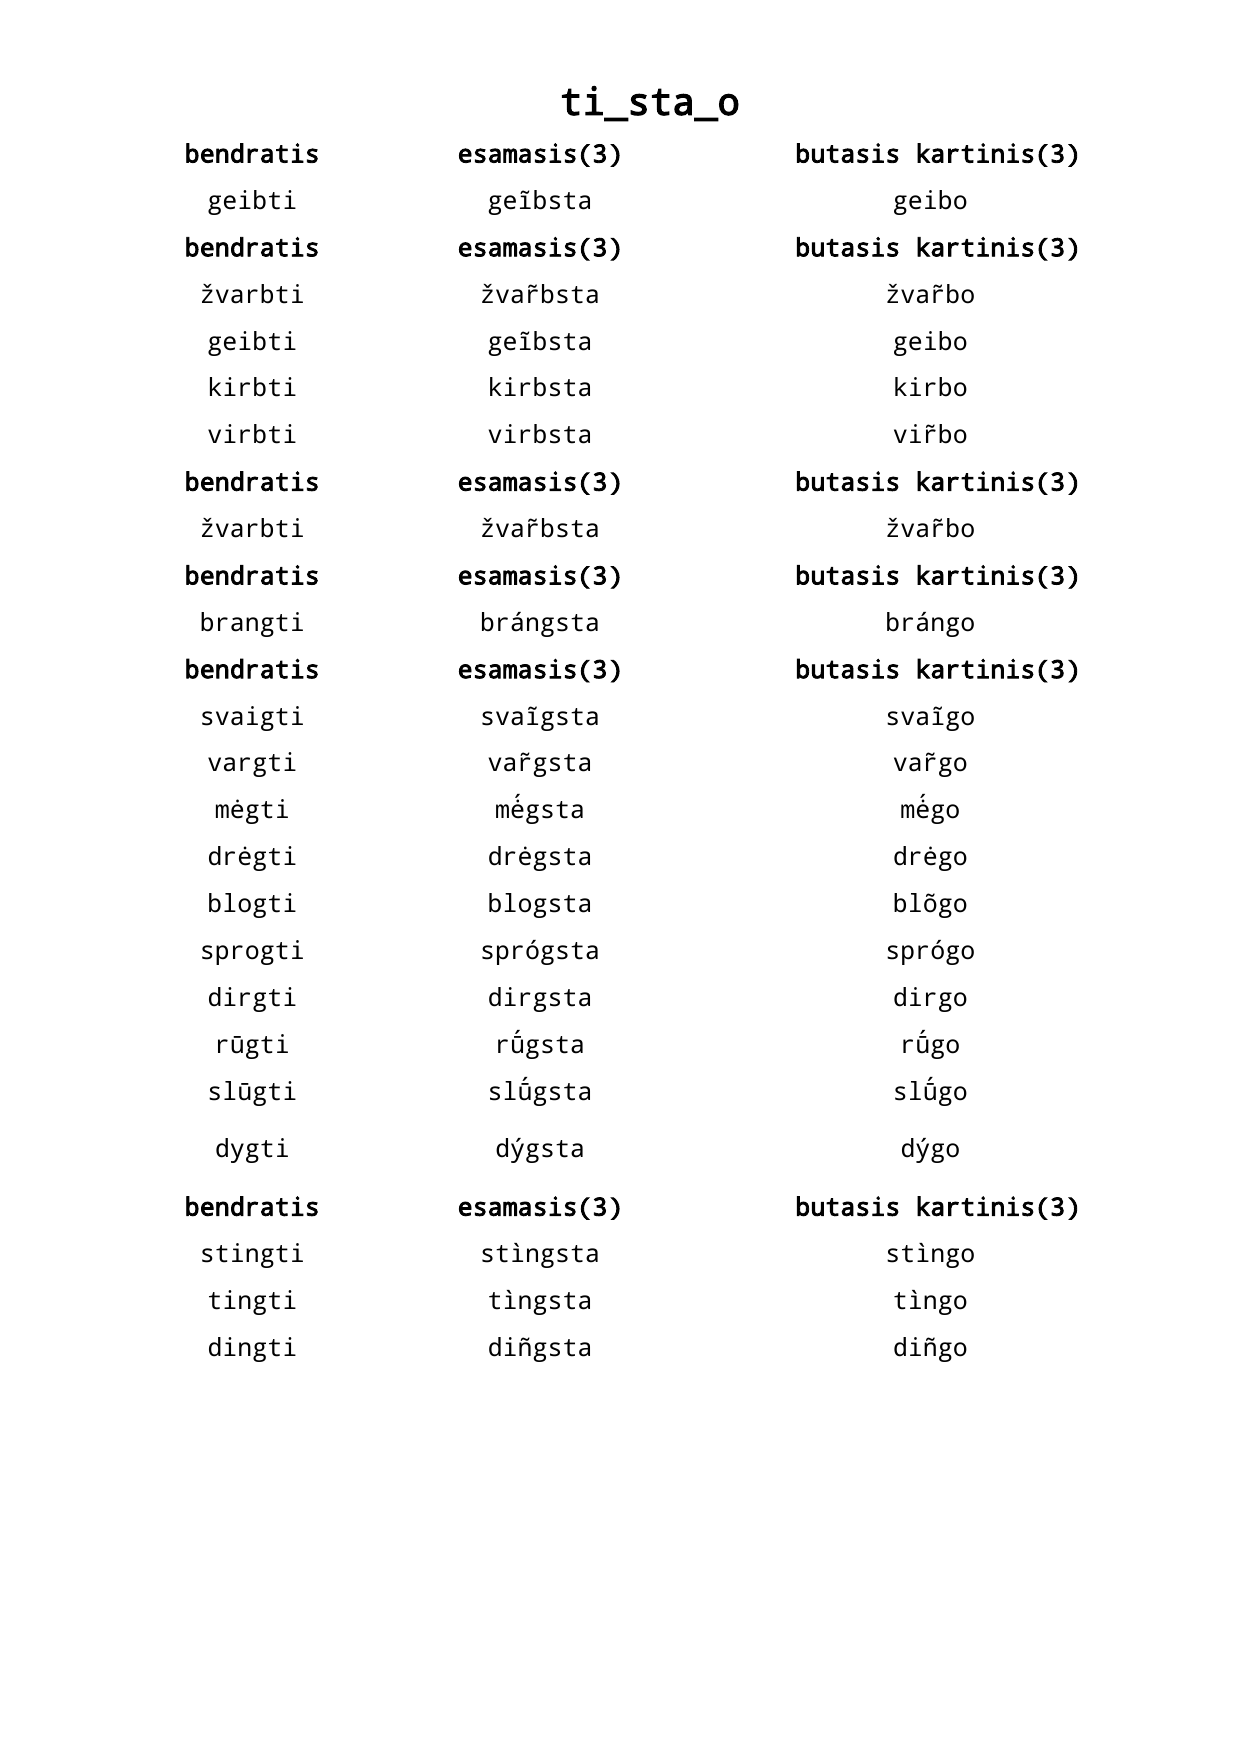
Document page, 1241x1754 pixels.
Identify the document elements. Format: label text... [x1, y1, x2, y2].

table_cell svaigti [118, 699, 386, 746]
table_cell rū́go [694, 1027, 1181, 1074]
table_cell dýgsta [386, 1121, 694, 1189]
table_cell geibti [118, 183, 386, 230]
table_cell slūgti [118, 1074, 386, 1121]
table_cell sprógo [694, 933, 1181, 980]
table_cell tìngsta [386, 1283, 694, 1330]
table_cell slū́go [694, 1074, 1181, 1121]
table_cell drėgo [694, 840, 1181, 886]
table_header butasis kartinis(3) [694, 1189, 1181, 1236]
table_cell kirbsta [386, 371, 694, 418]
table_cell dirgti [118, 980, 386, 1027]
table_header esamasis(3) [386, 136, 694, 183]
table_header esamasis(3) [386, 465, 694, 511]
table_cell blogsta [386, 886, 694, 933]
table_cell diñgo [694, 1330, 1181, 1377]
table_header bendratis [118, 465, 386, 511]
table_cell mėgti [118, 793, 386, 839]
table_cell tìngo [694, 1283, 1181, 1330]
table_cell žvarbti [118, 277, 386, 324]
table_cell vargti [118, 746, 386, 793]
table_header butasis kartinis(3) [694, 558, 1181, 605]
table_header bendratis [118, 136, 386, 183]
table_cell geibti [118, 324, 386, 371]
table_cell tingti [118, 1283, 386, 1330]
table_cell virbsta [386, 418, 694, 464]
table_cell brangti [118, 605, 386, 652]
table_cell žvar̃bo [694, 511, 1181, 558]
table_cell dýgo [694, 1121, 1181, 1189]
table_header butasis kartinis(3) [694, 136, 1181, 183]
table_header bendratis [118, 1189, 386, 1236]
table_cell brángo [694, 605, 1181, 652]
table_cell dygti [118, 1121, 386, 1189]
table_cell virbti [118, 418, 386, 464]
table_cell žvar̃bsta [386, 277, 694, 324]
table_cell rūgti [118, 1027, 386, 1074]
table_cell mė́gsta [386, 793, 694, 839]
table_cell drėgsta [386, 840, 694, 886]
table_cell žvarbti [118, 511, 386, 558]
table_header butasis kartinis(3) [694, 652, 1181, 699]
table_cell žvar̃bo [694, 277, 1181, 324]
table_header bendratis [118, 652, 386, 699]
table_header bendratis [118, 558, 386, 605]
table_cell dingti [118, 1330, 386, 1377]
table_cell rū́gsta [386, 1027, 694, 1074]
table_header butasis kartinis(3) [694, 230, 1181, 277]
table_cell geibo [694, 324, 1181, 371]
table_cell diñgsta [386, 1330, 694, 1377]
table_cell geĩbsta [386, 183, 694, 230]
table_cell svaĩgsta [386, 699, 694, 746]
table_header butasis kartinis(3) [694, 465, 1181, 511]
table_cell brángsta [386, 605, 694, 652]
table_cell vir̃bo [694, 418, 1181, 464]
table_cell dirgo [694, 980, 1181, 1027]
table_cell žvar̃bsta [386, 511, 694, 558]
table_cell kirbo [694, 371, 1181, 418]
table_header esamasis(3) [386, 1189, 694, 1236]
table_header esamasis(3) [386, 230, 694, 277]
table_cell sprógsta [386, 933, 694, 980]
table_cell dirgsta [386, 980, 694, 1027]
table_cell drėgti [118, 840, 386, 886]
table_header bendratis [118, 230, 386, 277]
table_cell var̃go [694, 746, 1181, 793]
table_cell sprogti [118, 933, 386, 980]
table_cell blogti [118, 886, 386, 933]
table_cell svaĩgo [694, 699, 1181, 746]
table_cell stìngo [694, 1236, 1181, 1283]
table_cell geibo [694, 183, 1181, 230]
table_cell kirbti [118, 371, 386, 418]
table_header esamasis(3) [386, 558, 694, 605]
table_cell stìngsta [386, 1236, 694, 1283]
table_cell slū́gsta [386, 1074, 694, 1121]
table_cell blõgo [694, 886, 1181, 933]
table_header esamasis(3) [386, 652, 694, 699]
table_cell geĩbsta [386, 324, 694, 371]
table_cell stingti [118, 1236, 386, 1283]
table_cell mė́go [694, 793, 1181, 839]
subtitle ti_sta_o [118, 80, 1181, 124]
table_cell var̃gsta [386, 746, 694, 793]
